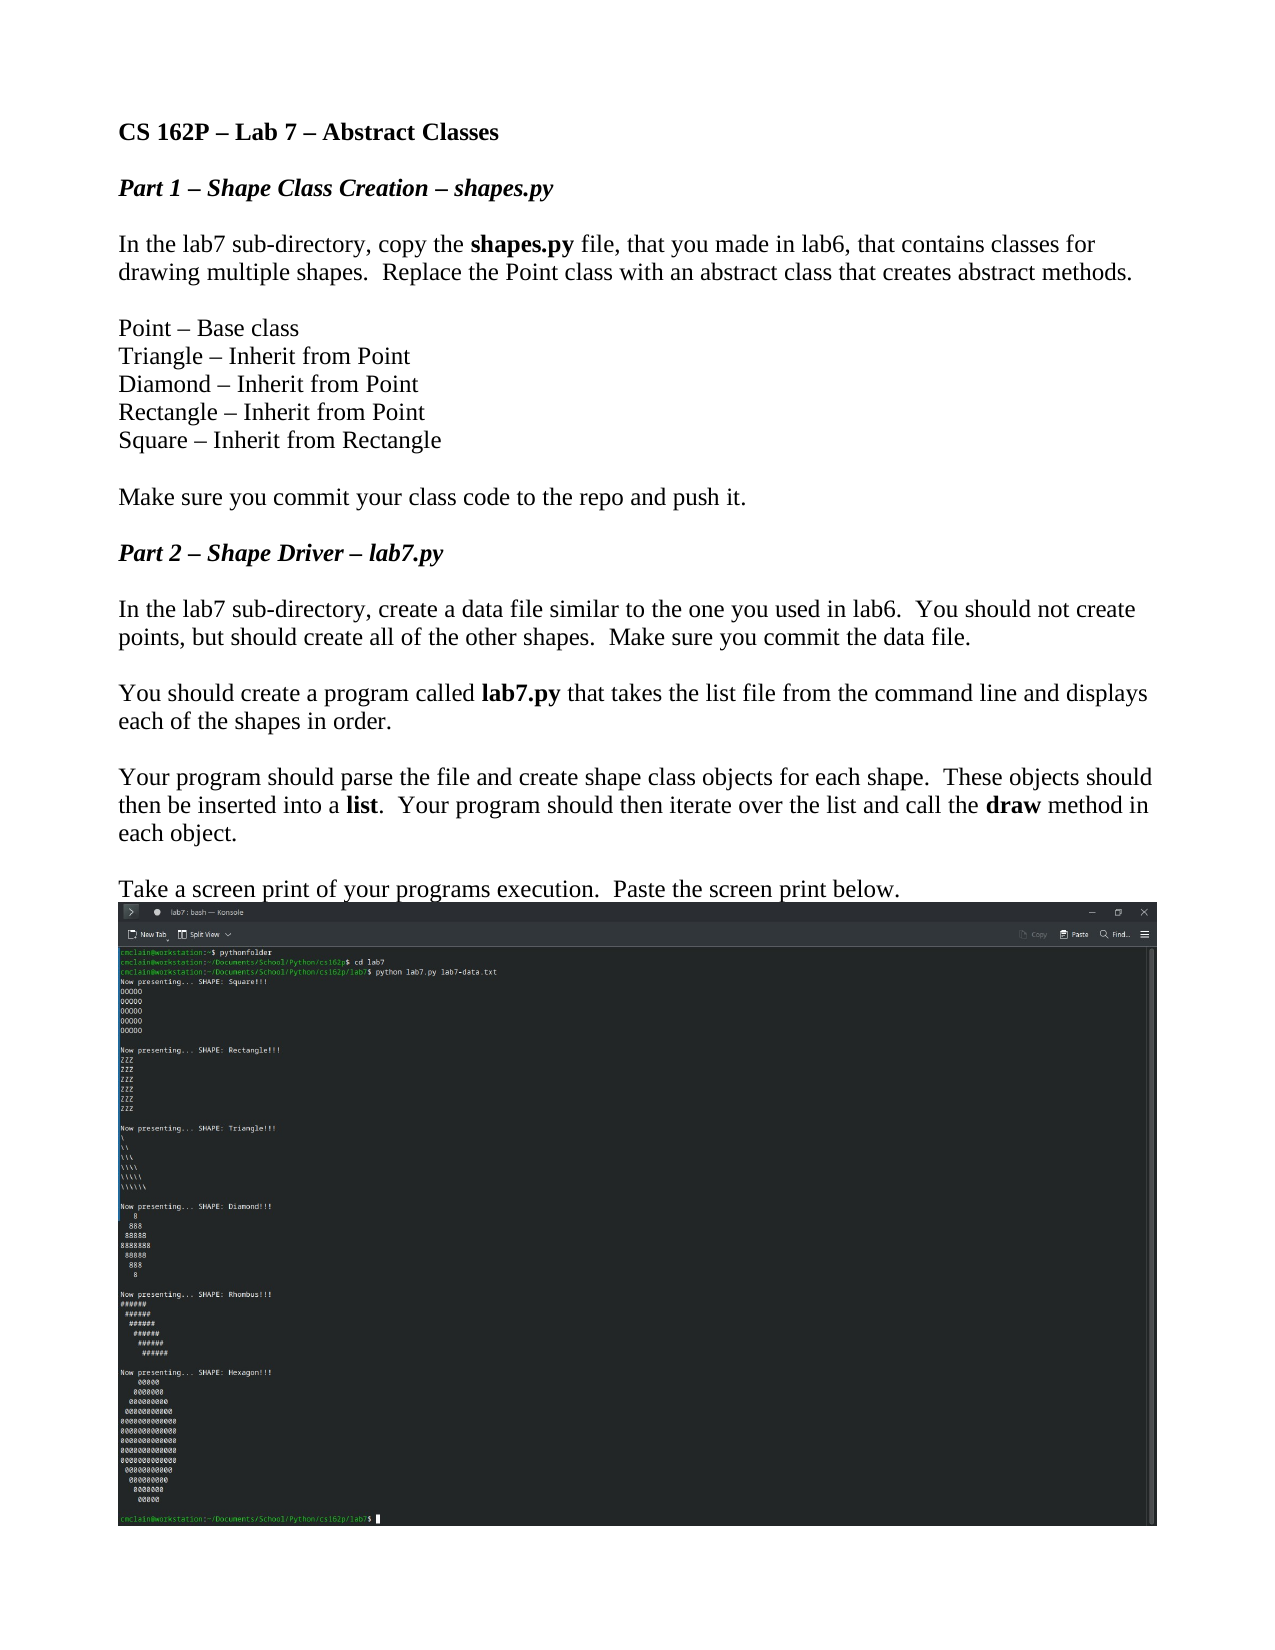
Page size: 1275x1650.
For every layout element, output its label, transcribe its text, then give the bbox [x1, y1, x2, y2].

text In the lab7 sub-directory, copy the shapes.py file, that you made in lab6, that contains classes for drawing multiple shapes. Replace the Point class with an abstract class that creates abstract methods. [118, 230, 1157, 286]
text Take a screen print of your programs execution. Paste the screen print below. [118, 875, 1157, 902]
text Make sure you commit your class code to the repo and push it. [118, 482, 1157, 510]
text Square – Inherit from Rectangle [118, 426, 1157, 454]
text Triangle – Inherit from Point [118, 342, 1157, 370]
text Rectangle – Inherit from Point [118, 398, 1157, 426]
text In the lab7 sub-directory, create a data file similar to the one you used in lab6. You should not create points, but should create all of the other shapes. Make sure you commit the data file. [118, 594, 1157, 651]
text Diamond – Inherit from Point [118, 370, 1157, 398]
text You should create a program called lab7.py that takes the list file from the command line and displays each of the shapes in order. [118, 678, 1157, 734]
picture [118, 902, 1157, 1526]
text Point – Base class [118, 314, 1157, 342]
text Your program should parse the file and create shape class objects for each shape. These objects should then be inserted into a list. Your program should then iterate over the list and call the draw method in each object. [118, 763, 1157, 847]
text CS 162P – Lab 7 – Abstract Classes [118, 118, 1157, 146]
text Part 2 – Shape Driver – lab7.py [118, 538, 1157, 566]
text Part 1 – Shape Class Creation – shapes.py [118, 174, 1157, 202]
